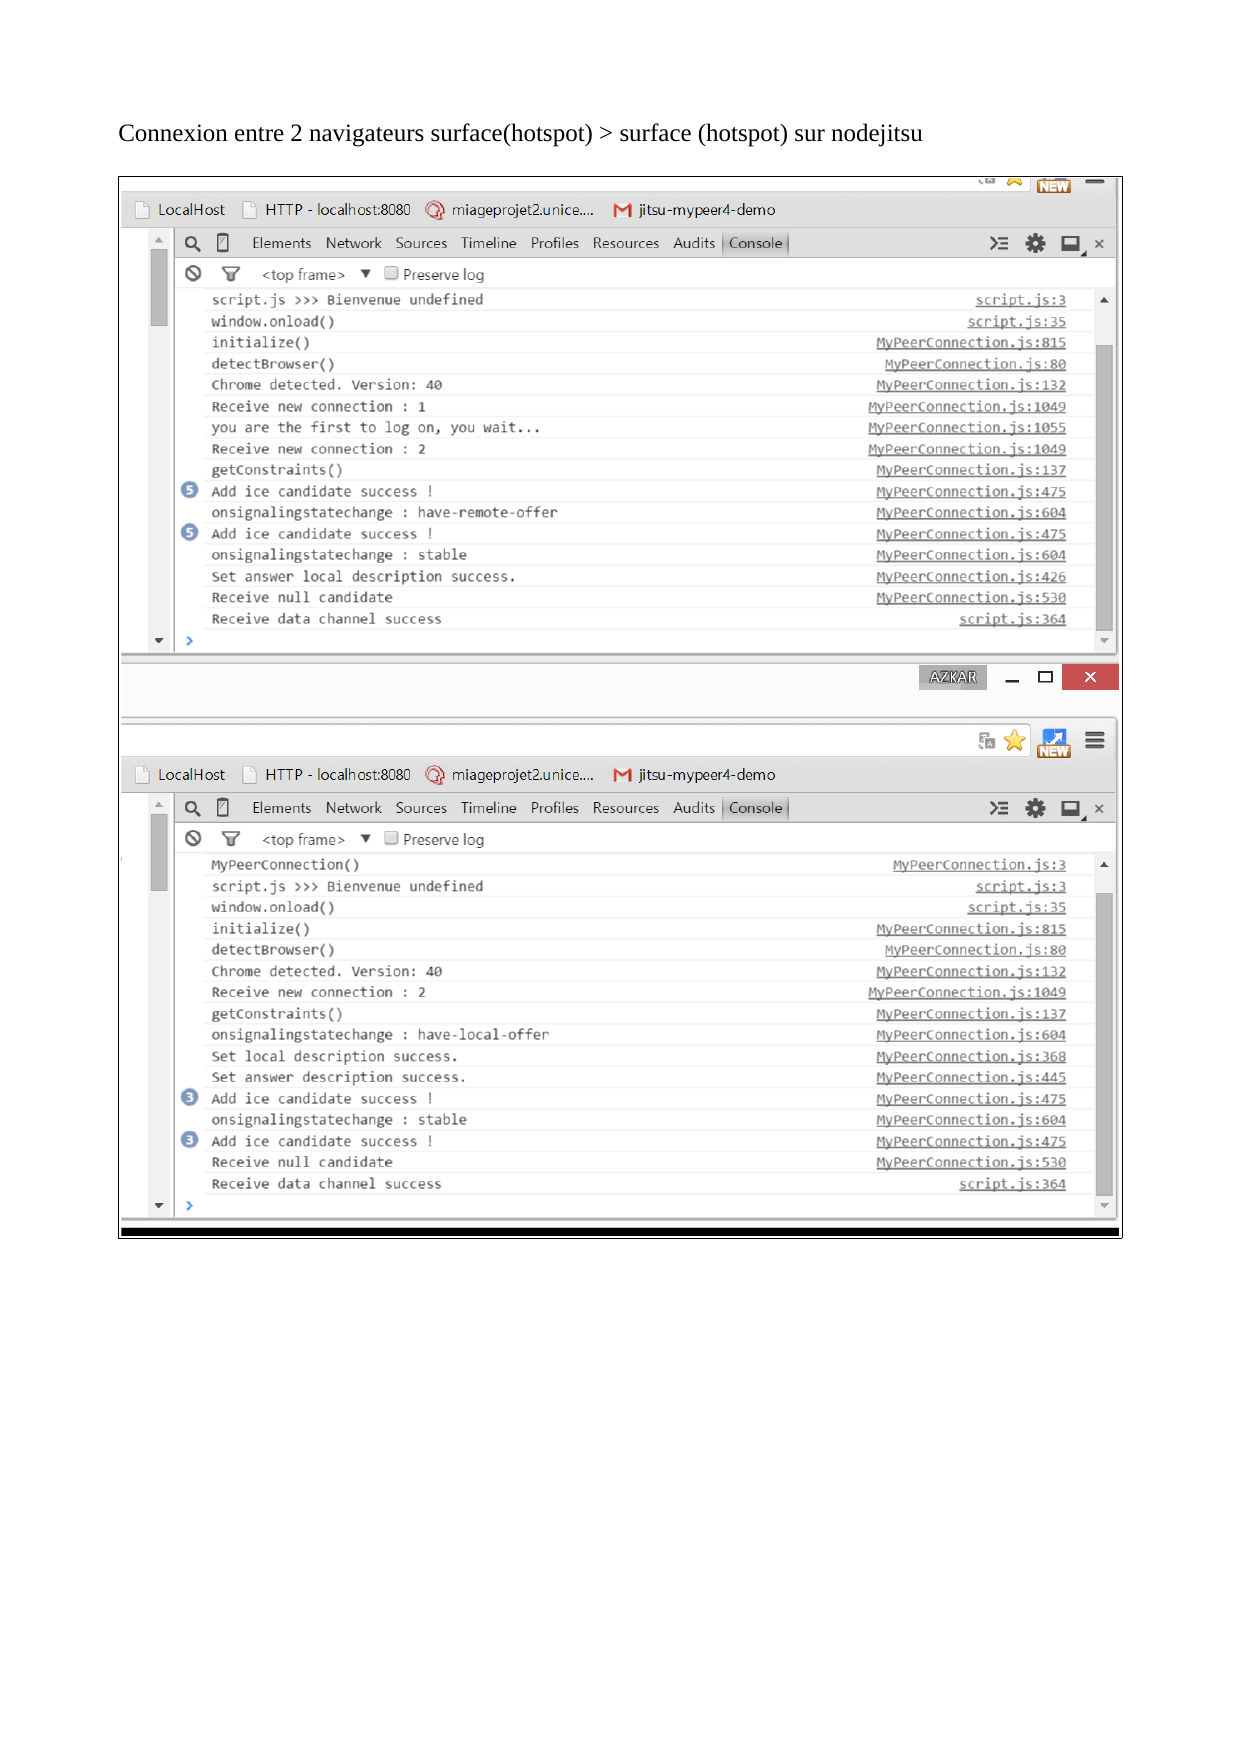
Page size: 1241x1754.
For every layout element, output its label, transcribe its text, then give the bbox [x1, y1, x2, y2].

picture [121, 178, 1119, 1236]
text Connexion entre 2 navigateurs surface(hotspot) > surface (hotspot) sur nodejitsu [118, 118, 1122, 147]
